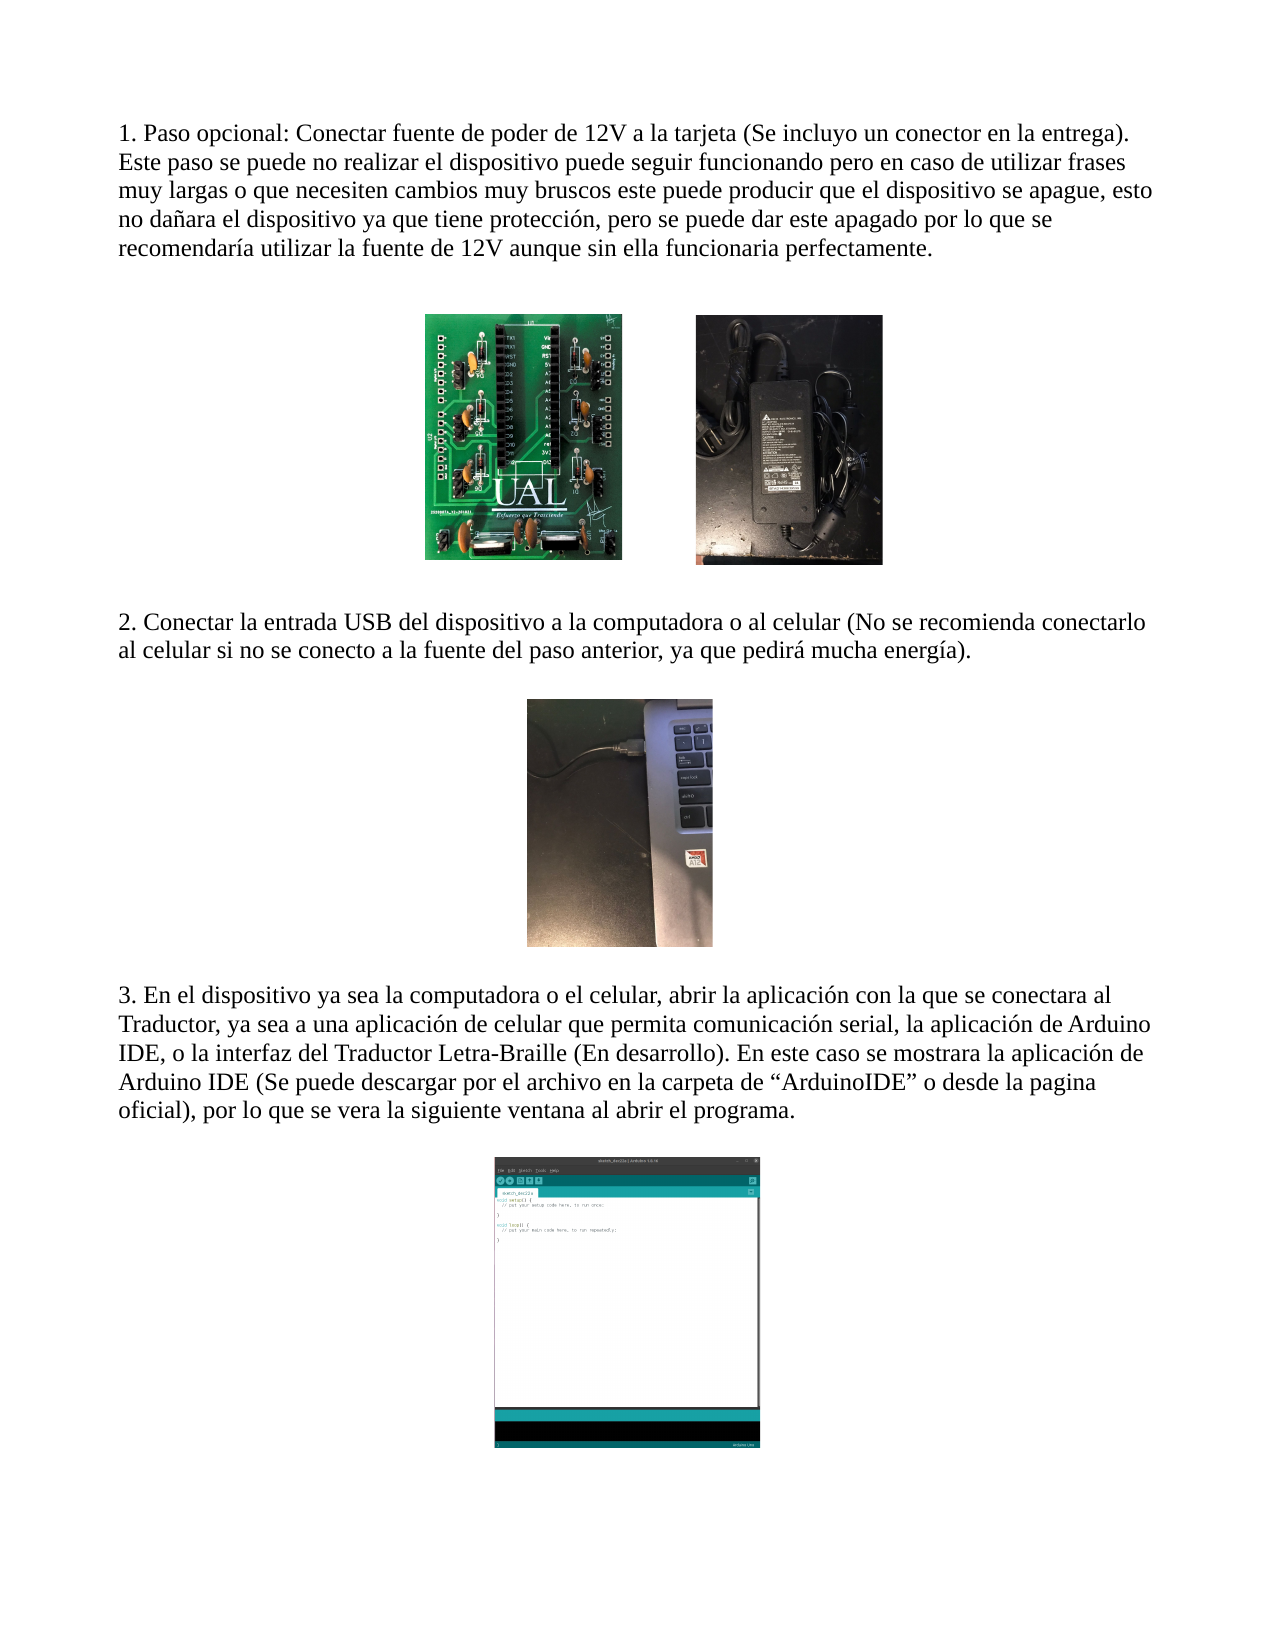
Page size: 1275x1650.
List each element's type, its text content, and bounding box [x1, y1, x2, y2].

picture [695, 315, 883, 565]
picture [425, 314, 623, 560]
text 2. Conectar la entrada USB del dispositivo a la computadora o al celular (No se recomienda conectarlo al celular si no se conecto a la fuente del paso anterior, ya que pedirá mucha energía). [118, 607, 1157, 664]
text 3. En el dispositivo ya sea la computadora o el celular, abrir la aplicación con la que se conectara al Traductor, ya sea a una aplicación de celular que permita comunicación serial, la aplicación de Arduino IDE, o la interfaz del Traductor Letra-Braille (En desarrollo). En este caso se mostrara la aplicación de Arduino IDE (Se puede descargar por el archivo en la carpeta de “ArduinoIDE” o desde la pagina oficial), por lo que se vera la siguiente ventana al abrir el programa. [118, 981, 1157, 1124]
picture [527, 699, 713, 947]
text 1. Paso opcional: Conectar fuente de poder de 12V a la tarjeta (Se incluyo un conector en la entrega). Este paso se puede no realizar el dispositivo puede seguir funcionando pero en caso de utilizar frases muy largas o que necesiten cambios muy bruscos este puede producir que el dispositivo se apague, esto no dañara el dispositivo ya que tiene protección, pero se puede dar este apagado por lo que se recomendaría utilizar la fuente de 12V aunque sin ella funcionaria perfectamente. [118, 118, 1157, 262]
